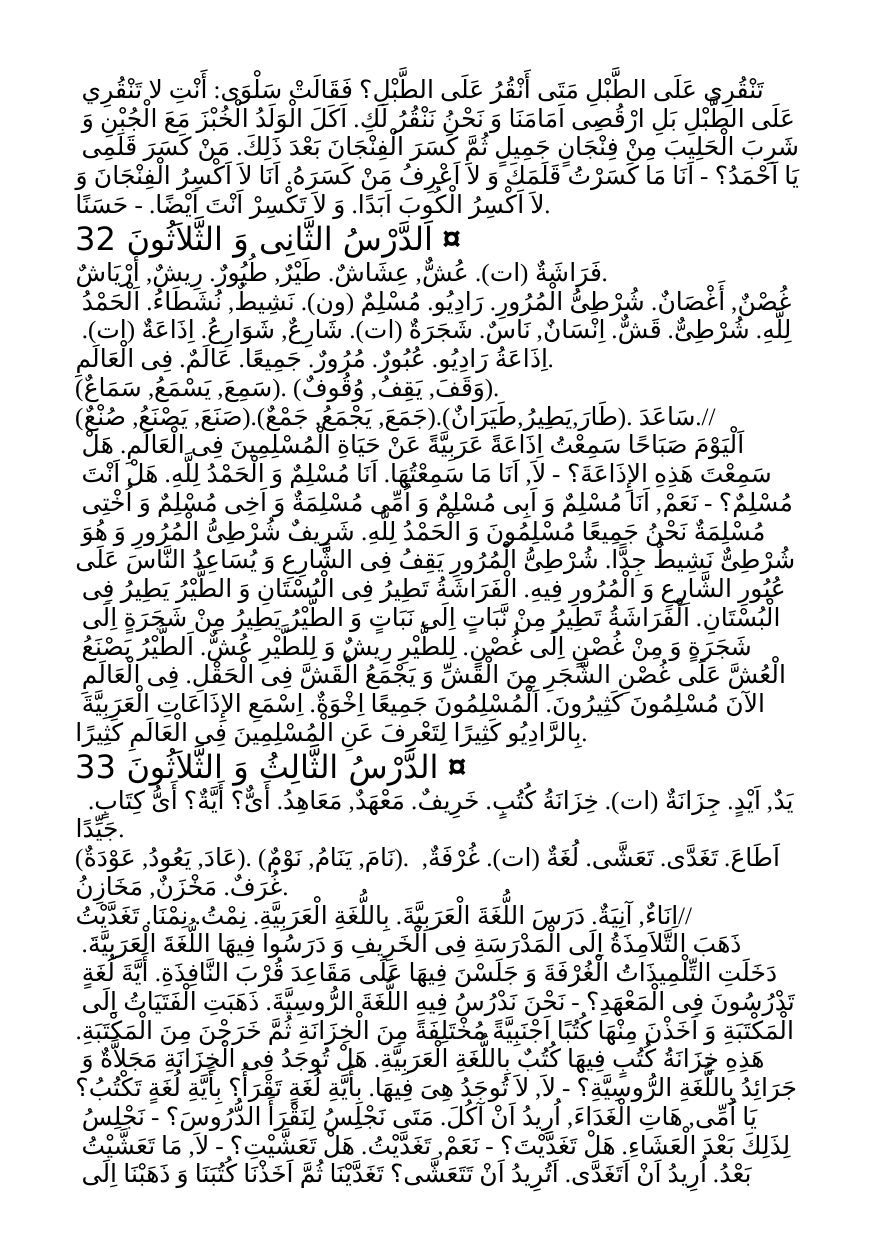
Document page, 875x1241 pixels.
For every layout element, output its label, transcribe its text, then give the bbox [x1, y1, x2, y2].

text (عَادَ, يَعُودُ, عَوْدَةٌ). (نَامَ, يَنَامُ, نَوْمٌ). اَطَاعَ. تَغَدَّى. تَعَشَّى. لُغَةٌ (ات). غُرْفَةٌ, غُرَفٌ. مَخْزَنٌ, مَخَازِنُ. [75, 592, 799, 650]
text بَحْرٌ, بِحَارٌ. بُحَيْرَةٌ (ات). سُوقٌ, أَسْوَاقٌ. ذُبَابٌ, ذُبَّانٌ. شُكْرًا لَكَ. خَبَرٌ, أَخْبَارٌ. بِحَمْدِ اللَّهِ. قِرَاءَةٌ. كِتَابَةٌ. عَلَّمَ. كُلٌّ. كُلَّ يَوْمٍ. عَادَةً. أَوَّلَ أَمْسِ. بَعْدَ غَدٍ. عَصًا, عِصِىٌّ. عَاشَ (ى) عَيْشٌ. صَادَ (ى) صَيْدٌ. [75, 1081, 799, 1167]
text (سَمِعَ, يَسْمَعُ, سَمَاعٌ). (وَقَفَ, يَقِفُ, وُقُوفٌ). [75, 132, 799, 161]
text يَدٌ, اَيْدٍ. جِزَانَةٌ (ات). خِزَانَةُ كُتُبٍ. خَرِيفٌ. مَعْهَدٌ, مَعَاهِدُ. أَىٌّ؟ أَيَّةٌ؟ أَىُّ كِتَابٍ. جَيِّدًا. [75, 535, 799, 592]
text غُصْنٌ, أَغْصَانٌ. شُرْطِىُّ الْمُرُورِ. رَادِيُو. مُسْلِمٌ (ون). نَشِيطٌ, نُشَطَاءُ. اَلْحَمْدُ لِلَّهِ. شُرْطِىٌّ. قَشٌّ. اِنْسَانٌ, نَاسٌ. شَجَرَةٌ (ات). شَارِعٌ, شَوَارِعُ. اِذَاعَةٌ (ات). اِذَاعَةُ رَادِيُو. عُبُورٌ. مُرُورٌ. جَمِيعًا. عَالَمٌ. فِى الْعَالَمِ. [75, 75, 799, 132]
text اَلْيَوْمَ صَبَاحًا سَمِعْتُ اِذَاعَةً عَرَبِيَّةً عَنْ حَيَاةِ الْمُسْلِمِينَ فِى الْعَالَمِ. هَلْ سَمِعْتَ هَذِهِ الإِذَاعَةَ؟ - لاَ, اَنَا مَا سَمِعْتُهَا. اَنَا مُسْلِمٌ وَ الْحَمْدُ لِلَّهِ. هَلْ اَنْتَ مُسْلِمٌ؟ - نَعَمْ, اَنَا مُسْلِمٌ وَ اَبِى مُسْلِمٌ وَ اُمِّى مُسْلِمَةٌ وَ اَخِى مُسْلِمٌ وَ اُخْتِى مُسْلِمَةٌ نَحْنُ جَمِيعًا مُسْلِمُونَ وَ الْحَمْدُ لِلَّهِ. شَرِيفٌ شُرْطِىُّ الْمُرُورِ وَ هُوَ شُرْطِىٌّ نَشِيطٌ جِدًّا. شُرْطِىُّ الْمُرُورِ يَقِفُ فِى الشَّارِعِ وَ يُسَاعِدُ النَّاسَ عَلَى عُبُورِ الشَّارِعِ وَ الْمُرُورِ فِيهِ. الْفَرَاشَةُ تَطِيرُ فِى الْبُسْتَانِ وَ الطَّيْرُ يَطِيرُ فِى الْبُسْتَانِ. اَلْفَرَاشَةُ تَطِيرُ مِنْ نَّبَاتٍ اِلَى نَبَاتٍ وَ الطَّيْرُ يَطِيرُ مِنْ شَجَرَةٍ اِلَى شَجَرَةٍ وَ مِنْ غُصْنٍ اِلَى غُصْنٍ. لِلطَّيْرِ رِيشٌ وَ لِلطَّيْرِ عُشٌّ. اَلطَّيْرُ يَصْنَعُ الْعُشَّ عَلَى غُصْنِ الشَّجَرِ مِنَ الْقَشِّ وَ يَجْمَعُ الْقَشَّ فِى الْحَقْلِ. فِى الْعَالَمِ الآنَ مُسْلِمُونَ كَثِيرُونَ. اَلْمُسْلِمُونَ جَمِيعًا اِخْوَةٌ. اِسْمَعِ الإِذَاعَاتِ الْعَرَبِيَّةَ بِالرَّادِيُو كَثِيرًا لِتَعْرِفَ عَنِ الْمُسْلِمِينَ فِى الْعَالَمِ كَثِيرًا. [75, 190, 799, 506]
text ذَهَبَ التَّلاَمِذَةُ اِلَى الْمَدْرَسَةِ فِى الْخَرِيفِ وَ دَرَسُوا فِيهَا اللُّغَةَ الْعَرَبِيَّةَ. دَخَلَتِ التِّلْمِيذَاتُ الْغُرْفَةَ وَ جَلَسْنَ فِيهَا عَلَى مَقَاعِدَ قُرْبَ النَّافِذَةِ. أَيَّةَ لُغَةٍ تَدْرُسُونَ فِى الْمَعْهَدِ؟ - نَحْنَ نَدْرُسُ فِيهِ اللُّغَةَ الرُّوسِيَّةَ. ذَهَبَتِ الْفَتَيَاتُ اِلَى الْمَكْتَبَةِ وَ اَخَذْنَ مِنْهَا كُتُبًا اَجْنَبِيَّةً مُخْتَلِفَةً مِنَ الْخِزَانَةِ ثُمَّ خَرَجْنَ مِنَ الْمَكْتَبَةِ. هَذِهِ خِزَانَةُ كُتُبٍ فِيهَا كُتُبٌ بِاللُّغَةِ الْعَرَبِيَّةِ. هَلْ تُوجَدُ فِى الْخِزَانَةِ مَجَلاَّةٌ وَ جَرَائِدُ بِاللُّغَةِ الرُّوسِيَّةِ؟ - لاَ, لاَ تُوجَدُ هِىَ فِيهَا. بِأَيَّةِ لُغَةٍ تَقْرَأُ؟ بِأَيَّةِ لُغَةٍ تَكْتُبُ؟ يَا اُمِّى, هَاتِ الْغَدَاءَ, اُرِيدُ اَنْ آكُلَ. مَتَى نَجْلِسُ لِنَقْرَأَ الدُّرُوسَ؟ - نَجْلِسُ لِذَلِكَ بَعْدَ الْعَشَاءِ. هَلْ تَغَدَّيْتَ؟ - نَعَمْ, تَغَدَّيْتُ. هَلْ تَعَشَّيْتِ؟ - لاَ, مَا تَعَشَّيْتُ بَعْدُ. اُرِيدُ اَنْ اَتَغَدَّى. اَتُرِيدُ اَنْ تَتَعَشَّى؟ تَغَدَّيْنَا ثُمَّ اَخَذْنَا كُتُبَنَا وَ ذَهَبْنَا اِلَى الْمَدْرَسَةِ وَ بَعْدَ الرُّجُوعِ مِنْهَا تَعَشَّيْنَا وَ قَرَأْنَا دُرُوسَنَا ثُمَّ نِمْنَا. كَانَتْ اِنْعَامُ فِى الْحَدِيقَةِ. عَادَتْ اِنْعَامُ اِلَى الْبَيْتِ. فِى يَدِ اِنْعَامَ اِنَاءٌ. اِنْعَامُ تَقُولُ: أُطِيعُ أَبِى وَ أُسَاعِدُ اُمِّى. يَا اَحْمَدُ اَطِعْ اَبَاكَ. يَا فَاطِمَةُ سَاعِدِى أُمَّكِ. [75, 679, 799, 1024]
text اِنَاءٌ, آنِيَةٌ. دَرَسَ اللُّغَةَ الْعَرَبِيَّةَ. بِاللُّغَةِ الْعَرَبِيَّةِ. نِمْتُ. نِمْنَا. تَغَدَّيْتُ// [75, 650, 799, 679]
subtitle الدَّرْسُ الثَّالِثُ وَ الثَّلاَثُونَ 33 ¤ [75, 506, 799, 535]
text (صَنَعَ, يَصْنَعُ, صُنْعٌ).(جَمَعَ, يَجْمَعُ, جَمْعٌ).(طَارَ,يَطِيرُ,طَيَرَانٌ). سَاعَدَ.// [75, 161, 799, 190]
subtitle اَلدَّرْسُ الرَّابِعُ وَ الثَّلاَثُونَ 34 ¤ [75, 1024, 799, 1052]
text سَمَكٌ, أَسْمَاكٌ. مِنَشَّةٌ. سَمَّاكٌ (ون). نَهْرٌ, أَنْهُارٌ. [75, 1052, 799, 1081]
